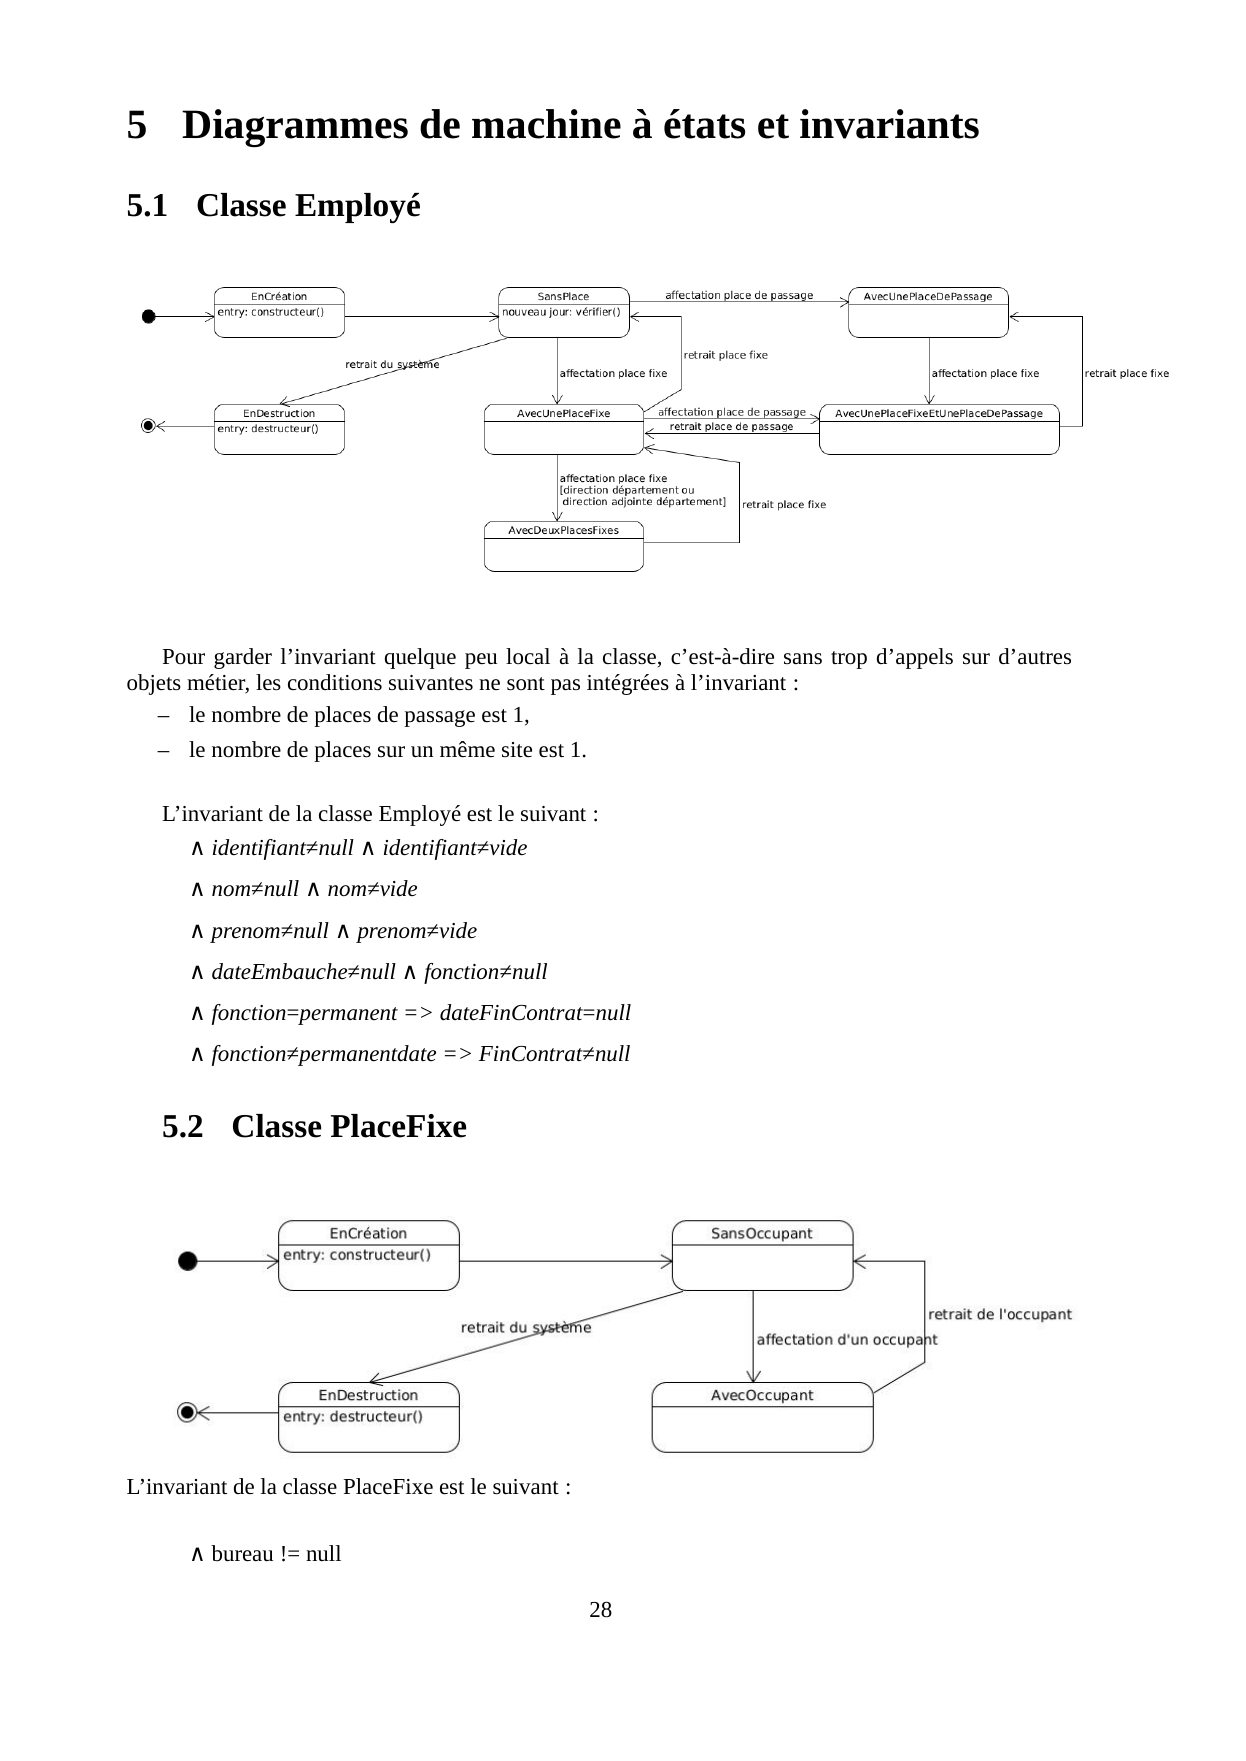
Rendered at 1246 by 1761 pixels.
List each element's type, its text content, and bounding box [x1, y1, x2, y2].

subtitle 5.2 Classe PlaceFixe [126, 1106, 1075, 1144]
picture [157, 1200, 1106, 1473]
list – le nombre de places de passage est 1, [158, 701, 1075, 727]
text L’invariant de la classe Employé est le suivant : [126, 800, 1075, 826]
list ∧ fonction≠permanentdate => FinContrat≠null [158, 1037, 1075, 1068]
text L’invariant de la classe PlaceFixe est le suivant : [126, 1238, 1075, 1499]
list – le nombre de places sur un même site est 1. [158, 736, 1075, 762]
picture [126, 272, 1191, 586]
text Pour garder l’invariant quelque peu local à la classe, c’est-à-dire sans trop d’appels sur d’autres objets métier, les conditions suivantes ne sont pas intégrées à l’invariant : [126, 643, 1075, 696]
list ∧ identifiant≠null ∧ identifiant≠vide [158, 831, 1075, 862]
subtitle 5.1 Classe Employé [126, 185, 1075, 224]
subtitle 5 Diagrammes de machine à états et invariants [126, 100, 1075, 148]
list ∧ dateEmbauche≠null ∧ fonction≠null [158, 955, 1075, 986]
list ∧ bureau != null [158, 1540, 1075, 1566]
list ∧ fonction=permanent => dateFinContrat=null [158, 996, 1075, 1027]
list ∧ nom≠null ∧ nom≠vide [158, 872, 1075, 904]
list ∧ prenom≠null ∧ prenom≠vide [158, 913, 1075, 945]
